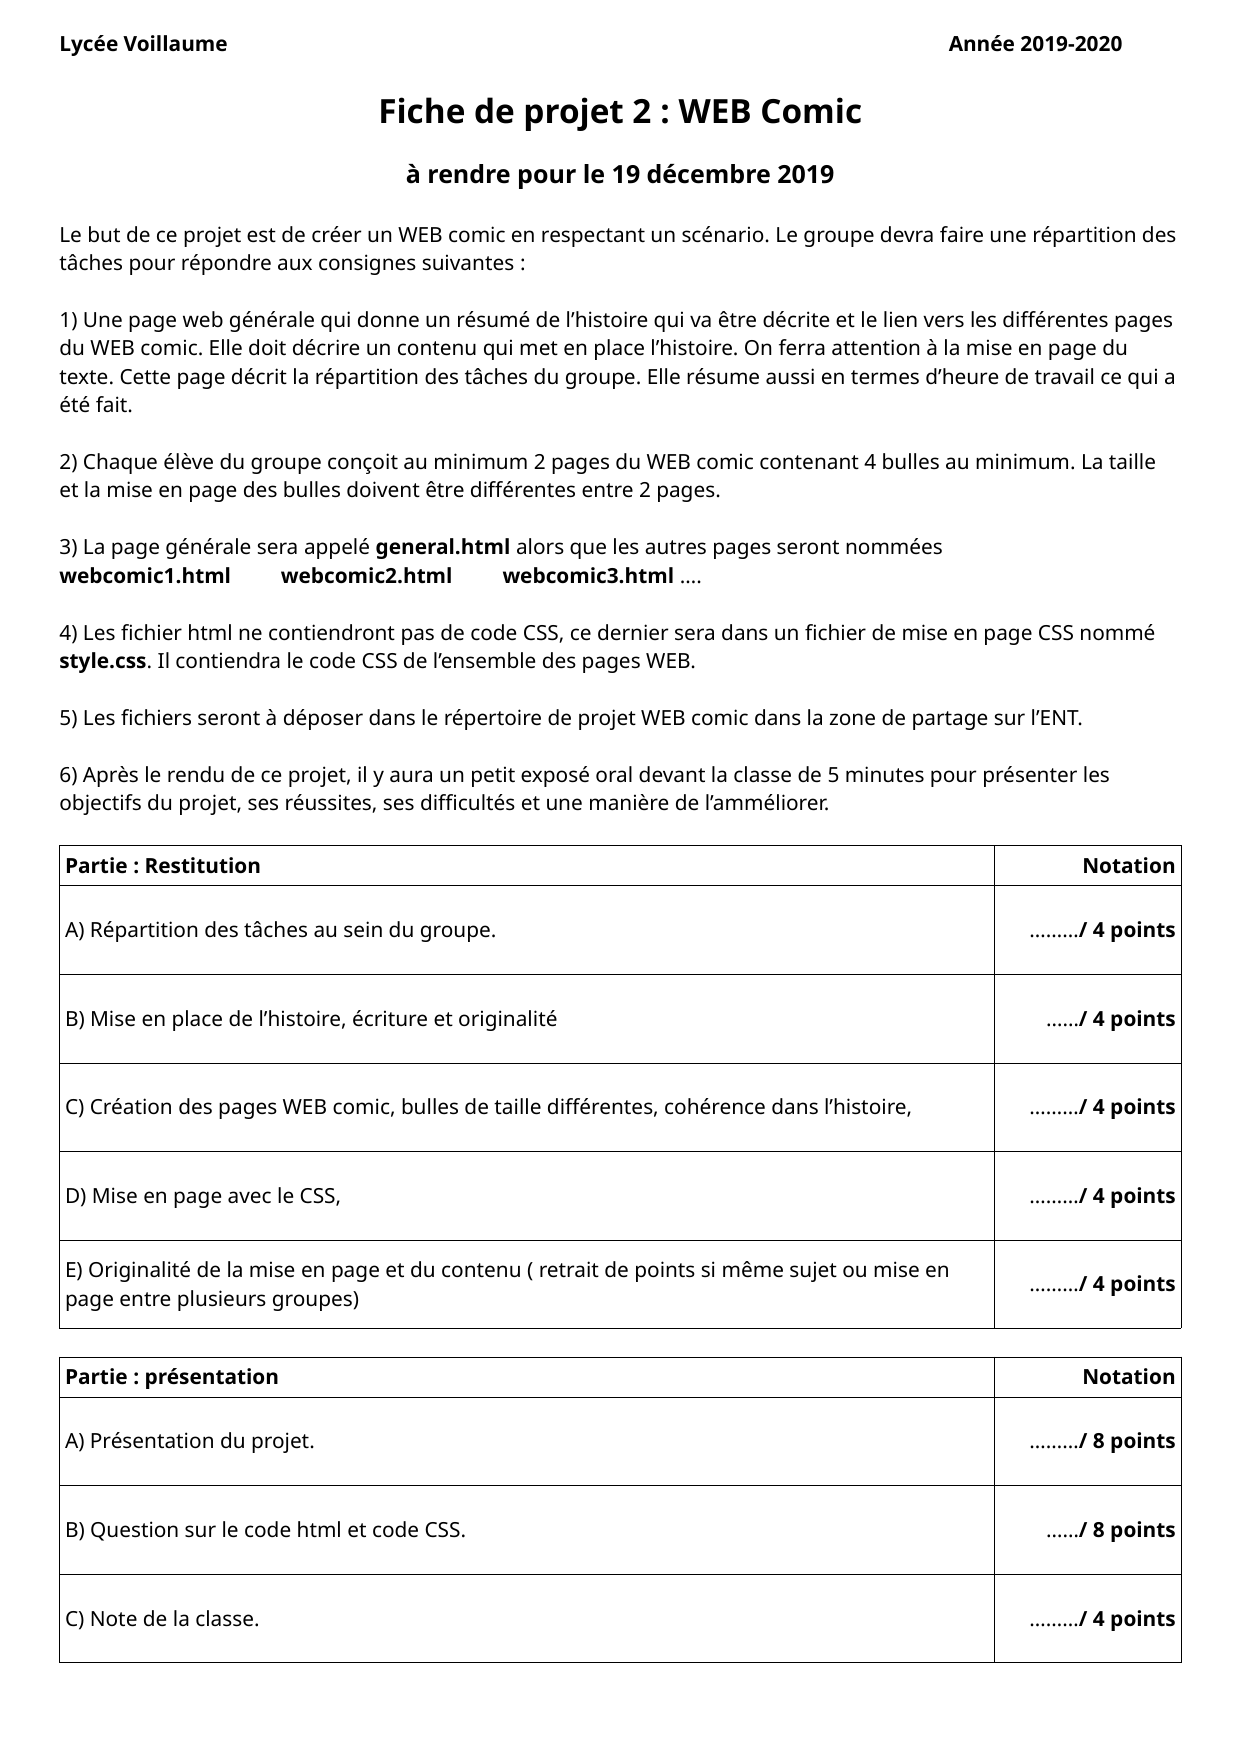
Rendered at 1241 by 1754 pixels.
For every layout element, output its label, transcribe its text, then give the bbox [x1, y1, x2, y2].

table_header Partie : présentation [60, 1358, 994, 1397]
text 2) Chaque élève du groupe conçoit au minimum 2 pages du WEB comic contenant 4 bulles au minimum. La taille et la mise en page des bulles doivent être différentes entre 2 pages. [59, 447, 1181, 504]
table_cell ……/ 8 points [995, 1486, 1181, 1574]
text 6) Après le rendu de ce projet, il y aura un petit exposé oral devant la classe de 5 minutes pour présenter les objectifs du projet, ses réussites, ses difficultés et une manière de l’amméliorer. [59, 760, 1181, 817]
table_cell A) Présentation du projet. [60, 1398, 994, 1485]
table_cell D) Mise en page avec le CSS, [60, 1152, 994, 1239]
table_cell C) Note de la classe. [60, 1575, 994, 1662]
text 3) La page générale sera appelé general.html alors que les autres pages seront nommées [59, 532, 1181, 561]
text à rendre pour le 19 décembre 2019 [59, 157, 1181, 191]
table_header Notation [995, 846, 1181, 885]
table_cell ………/ 8 points [995, 1398, 1181, 1485]
text Fiche de projet 2 : WEB Comic [59, 87, 1181, 133]
text Le but de ce projet est de créer un WEB comic en respectant un scénario. Le groupe devra faire une répartition des tâches pour répondre aux consignes suivantes : [59, 220, 1181, 277]
text 5) Les fichiers seront à déposer dans le répertoire de projet WEB comic dans la zone de partage sur l’ENT. [59, 703, 1181, 732]
text webcomic1.html webcomic2.html webcomic3.html …. [59, 561, 1181, 589]
table_cell ………/ 4 points [995, 886, 1181, 974]
table_cell B) Mise en place de l’histoire, écriture et originalité [60, 975, 994, 1062]
table_header Partie : Restitution [60, 846, 994, 885]
text 4) Les fichier html ne contiendront pas de code CSS, ce dernier sera dans un fichier de mise en page CSS nommé style.css. Il contiendra le code CSS de l’ensemble des pages WEB. [59, 618, 1181, 675]
table_cell A) Répartition des tâches au sein du groupe. [60, 886, 994, 974]
table_cell ……/ 4 points [995, 975, 1181, 1062]
table_cell E) Originalité de la mise en page et du contenu ( retrait de points si même sujet ou mise en page entre plusieurs groupes) [60, 1241, 994, 1328]
table_cell ………/ 4 points [995, 1064, 1181, 1151]
table_cell ………/ 4 points [995, 1152, 1181, 1239]
table_cell B) Question sur le code html et code CSS. [60, 1486, 994, 1574]
text 1) Une page web générale qui donne un résumé de l’histoire qui va être décrite et le lien vers les différentes pages du WEB comic. Elle doit décrire un contenu qui met en place l’histoire. On ferra attention à la mise en page du texte. Cette page décrit la répartition des tâches du groupe. Elle résume aussi en termes d’heure de travail ce qui a été fait. [59, 305, 1181, 419]
table_cell ………/ 4 points [995, 1241, 1181, 1328]
table_header Notation [995, 1358, 1181, 1397]
table_cell C) Création des pages WEB comic, bulles de taille différentes, cohérence dans l’histoire, [60, 1064, 994, 1151]
table_cell ………/ 4 points [995, 1575, 1181, 1662]
